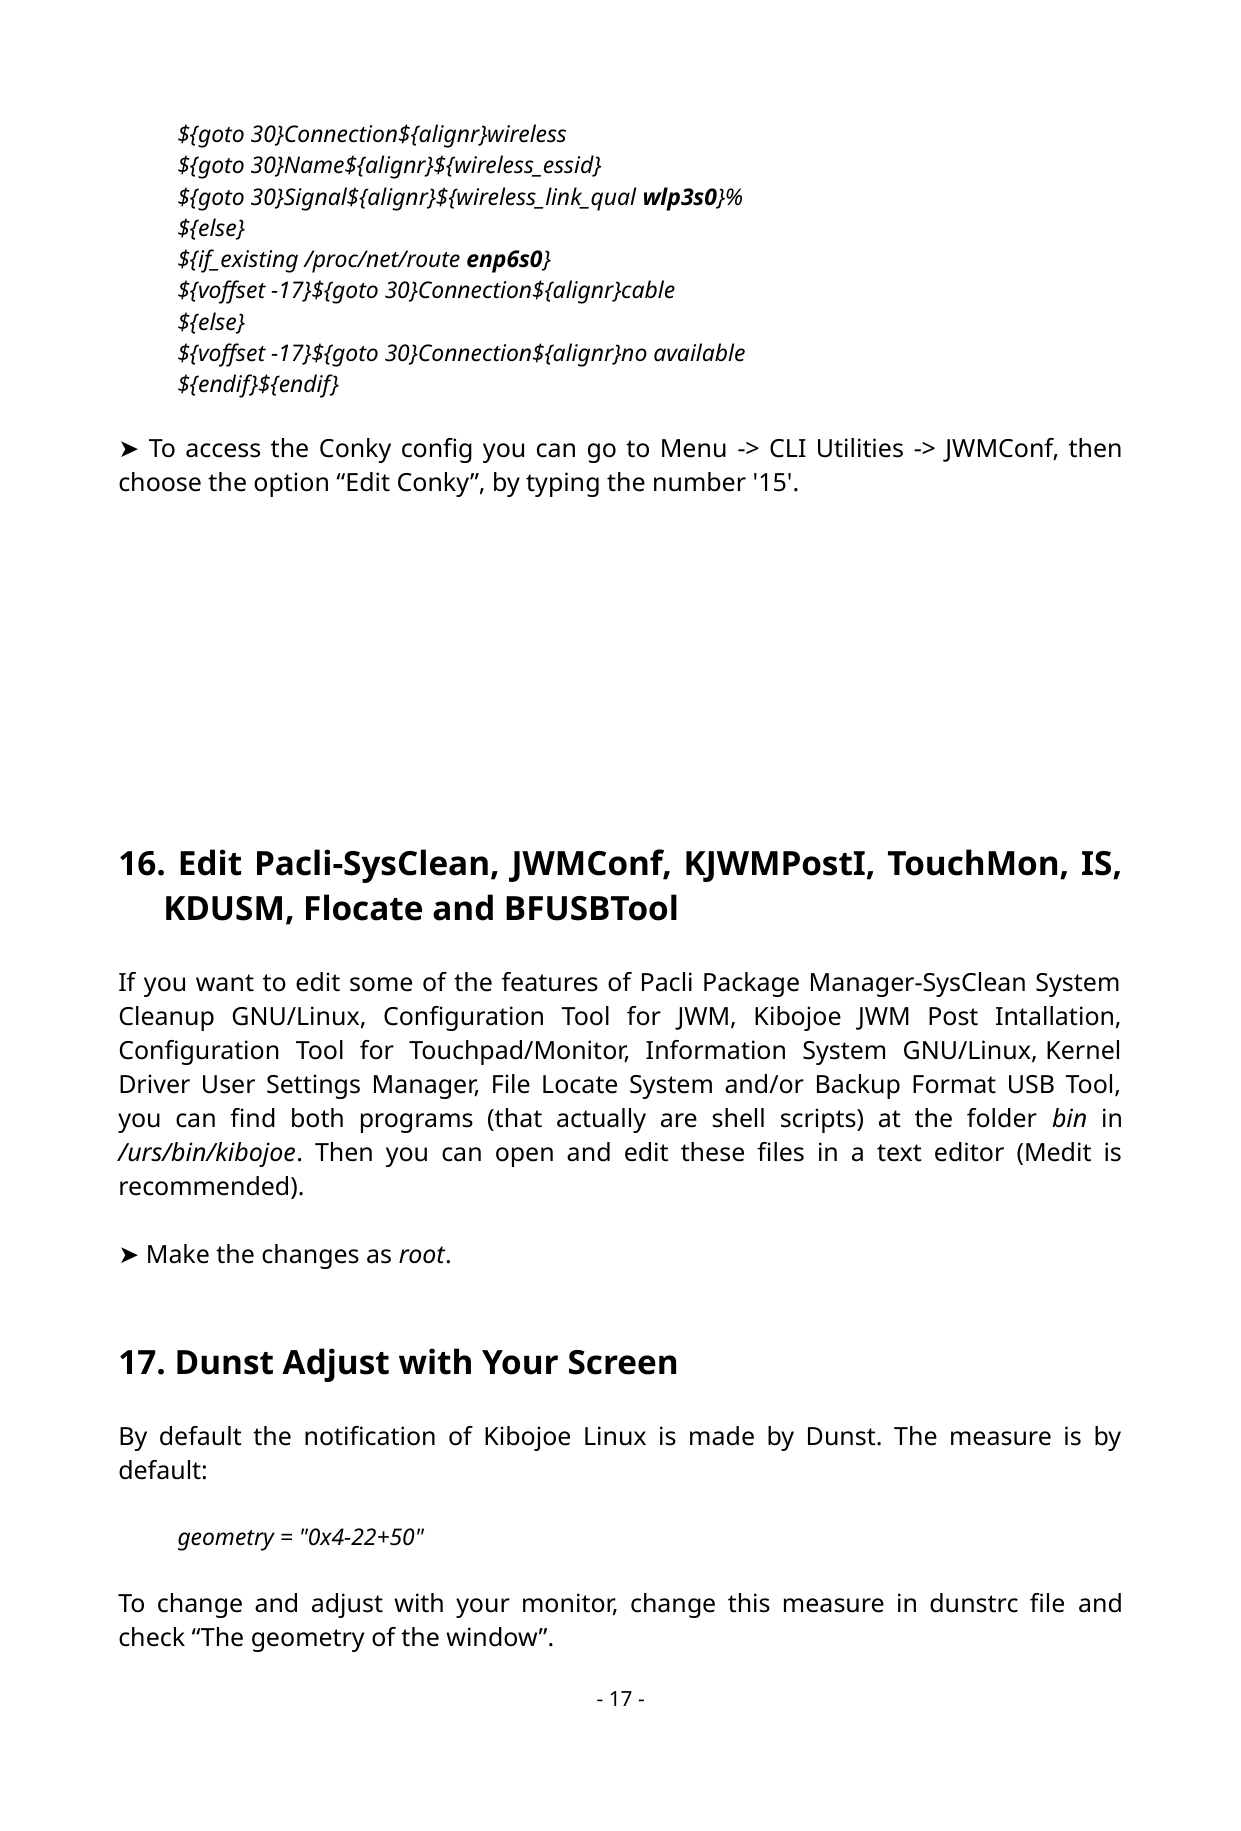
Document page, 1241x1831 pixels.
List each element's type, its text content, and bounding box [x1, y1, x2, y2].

text geometry = "0x4-22+50" [177, 1521, 1123, 1552]
text ${endif}${endif} [177, 368, 1123, 399]
text To change and adjust with your monitor, change this measure in dunstrc file and check “The geometry of the window”. [118, 1586, 1123, 1654]
text ${goto 30}Name${alignr}${wireless_essid} [177, 149, 1123, 181]
text ${if_existing /proc/net/route enp6s0} [177, 243, 1123, 274]
subtitle 17. Dunst Adjust with Your Screen [118, 1339, 1123, 1384]
text If you want to edit some of the features of Pacli Package Manager-SysClean System Cleanup GNU/Linux, Configuration Tool for JWM, Kibojoe JWM Post Intallation, Configuration Tool for Touchpad/Monitor, Information System GNU/Linux, Kernel Driver User Settings Manager, File Locate System and/or Backup Format USB Tool, you can find both programs (that actually are shell scripts) at the folder bin in /urs/bin/kibojoe. Then you can open and edit these files in a text editor (Medit is recommended). [118, 964, 1123, 1203]
text ${else} [177, 306, 1123, 337]
text ${goto 30}Signal${alignr}${wireless_link_qual wlp3s0}% [177, 181, 1123, 212]
text ${voffset -17}${goto 30}Connection${alignr}cable [177, 274, 1123, 306]
text By default the notification of Kibojoe Linux is made by Dunst. The measure is by default: [118, 1418, 1123, 1487]
subtitle 16. Edit Pacli-SysClean, JWMConf, KJWMPostI, TouchMon, IS, KDUSM, Flocate and BFUSBTool [118, 839, 1123, 930]
text ${voffset -17}${goto 30}Connection${alignr}no available [177, 337, 1123, 368]
text ➤ Make the changes as root. [118, 1237, 1123, 1271]
text ${goto 30}Connection${alignr}wireless [177, 118, 1123, 149]
text ➤ To access the Conky config you can go to Menu -> CLI Utilities -> JWMConf, then choose the option “Edit Conky”, by typing the number '15'. [118, 431, 1123, 499]
text ${else} [177, 212, 1123, 243]
